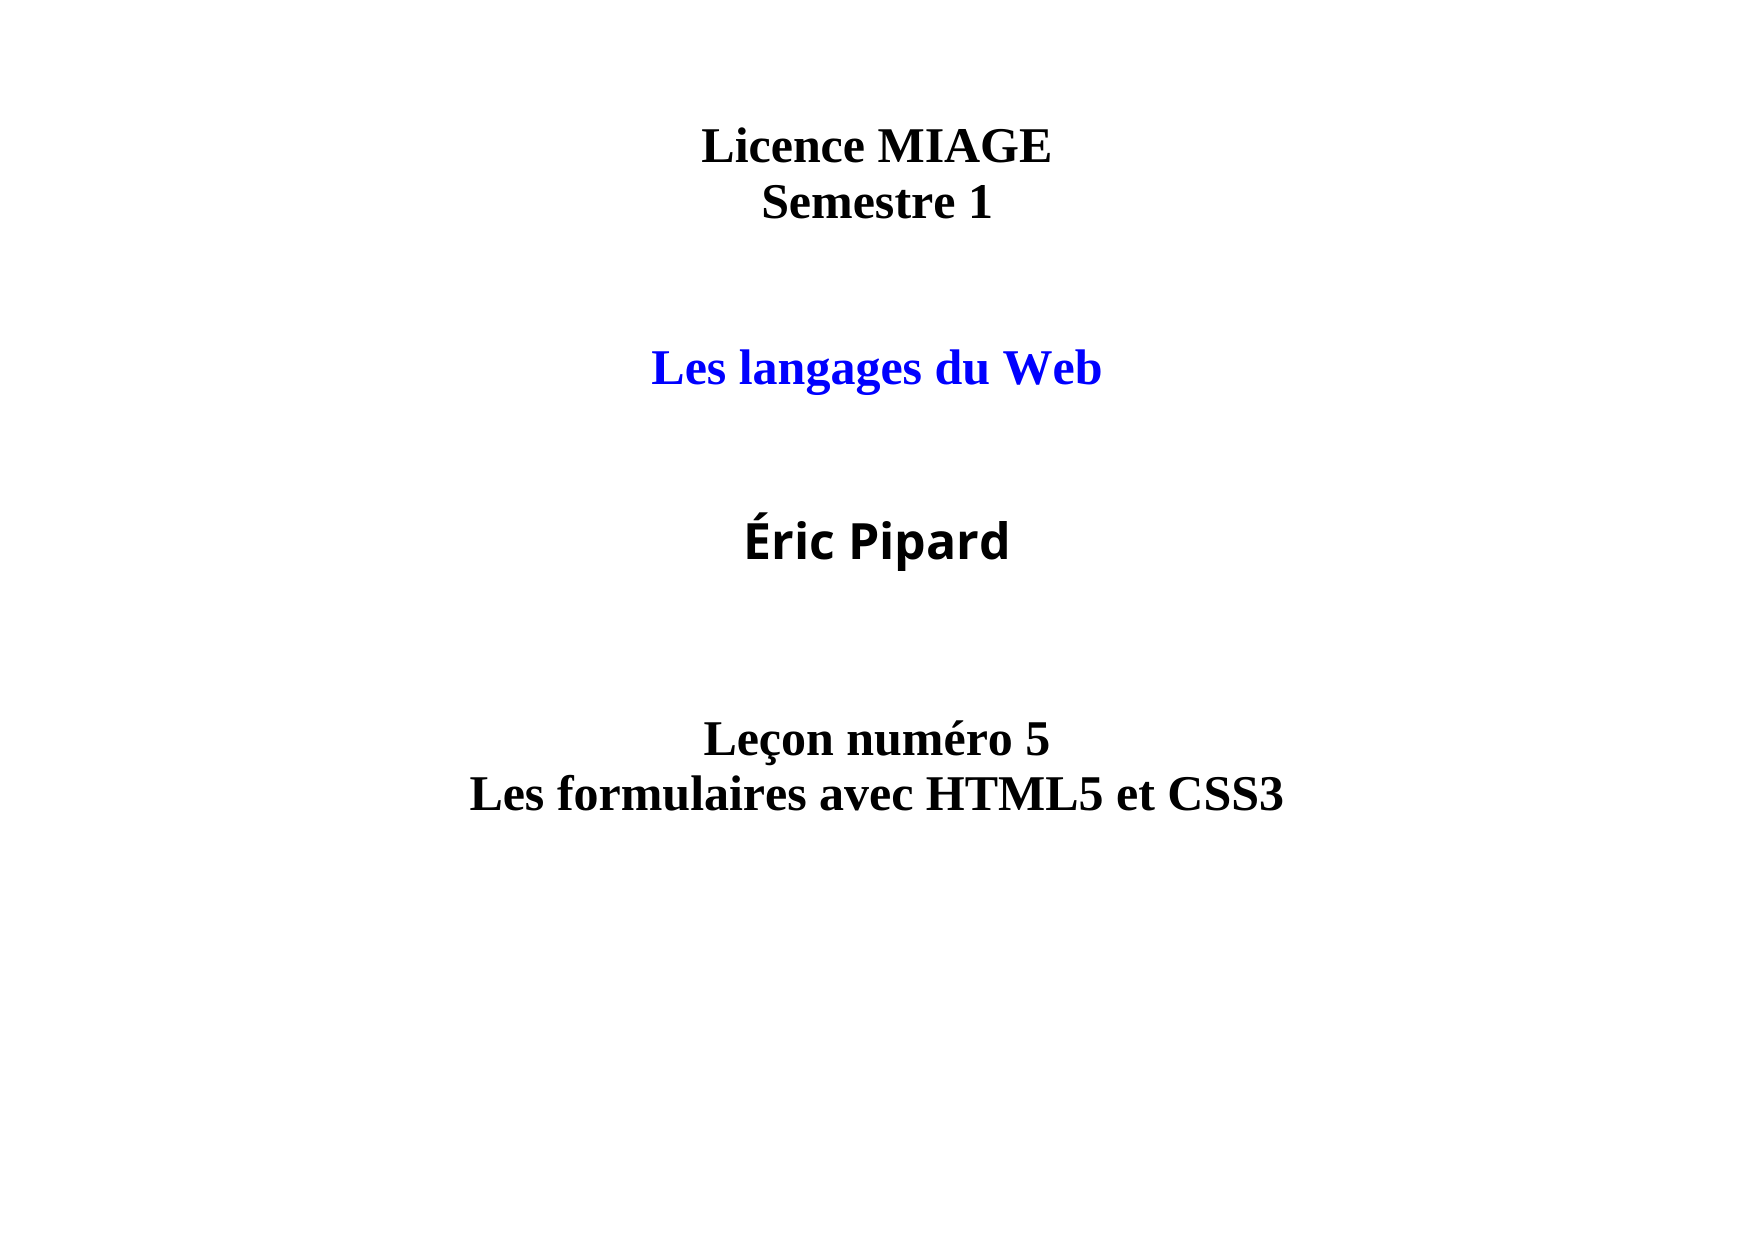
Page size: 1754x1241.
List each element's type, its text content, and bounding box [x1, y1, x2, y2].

text Semestre 1 [118, 173, 1636, 229]
text Éric Pipard [118, 506, 1636, 574]
text Les formulaires avec HTML5 et CSS3 [118, 766, 1636, 822]
text Les langages du Web [118, 340, 1636, 395]
text Leçon numéro 5 [118, 711, 1636, 766]
text Licence MIAGE [118, 118, 1636, 173]
